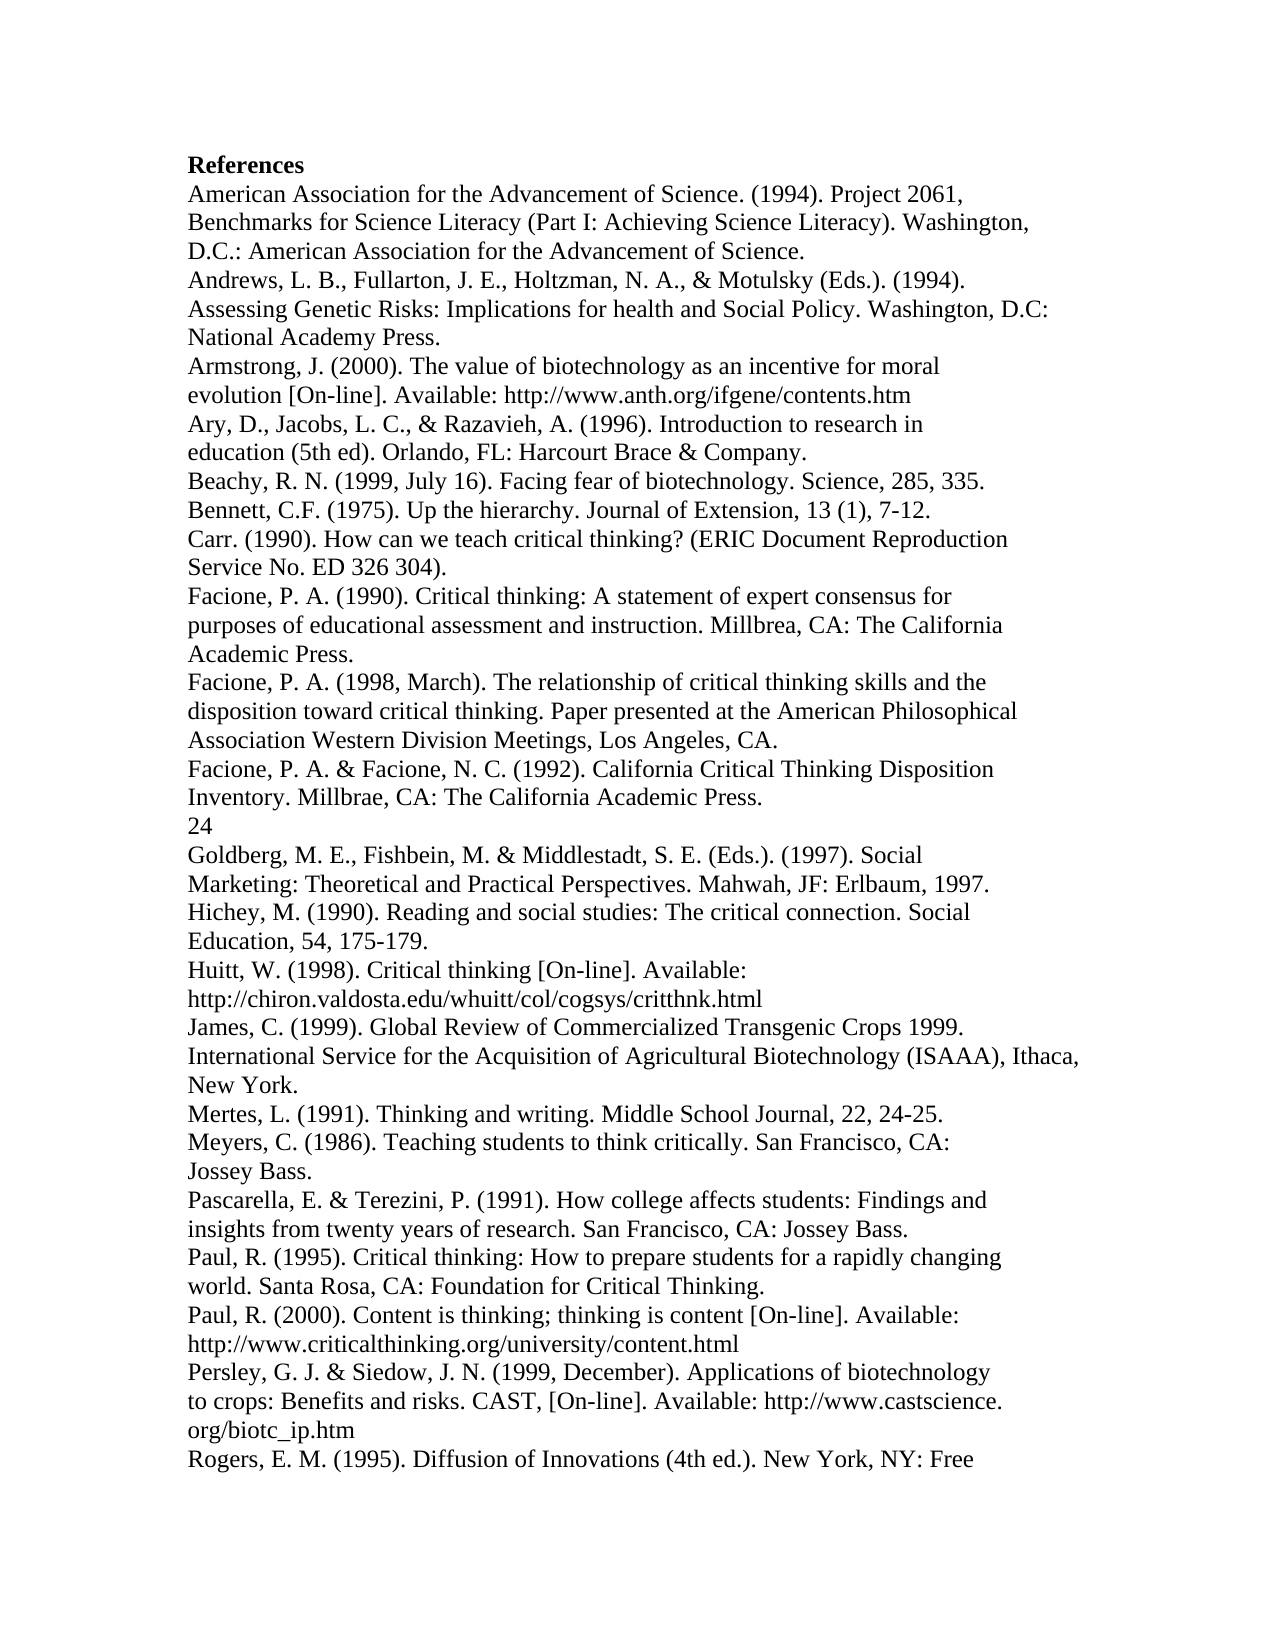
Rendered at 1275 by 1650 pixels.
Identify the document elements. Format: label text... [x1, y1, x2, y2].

text Rogers, E. M. (1995). Diffusion of Innovations (4th ed.). New York, NY: Free [187, 1444, 1087, 1472]
text Inventory. Millbrae, CA: The California Academic Press. [187, 782, 1087, 811]
text org/biotc_ip.htm [187, 1415, 1087, 1444]
text Huitt, W. (1998). Critical thinking [On-line]. Available: [187, 955, 1087, 984]
text Association Western Division Meetings, Los Angeles, CA. [187, 725, 1087, 754]
text Paul, R. (1995). Critical thinking: How to prepare students for a rapidly changing [187, 1242, 1087, 1271]
text disposition toward critical thinking. Paper presented at the American Philosophical [187, 696, 1087, 725]
text Bennett, C.F. (1975). Up the hierarchy. Journal of Extension, 13 (1), 7-12. [187, 495, 1087, 524]
text American Association for the Advancement of Science. (1994). Project 2061, [187, 179, 1087, 207]
text Mertes, L. (1991). Thinking and writing. Middle School Journal, 22, 24-25. [187, 1099, 1087, 1127]
text Facione, P. A. (1998, March). The relationship of critical thinking skills and the [187, 667, 1087, 696]
text Paul, R. (2000). Content is thinking; thinking is content [On-line]. Available: [187, 1300, 1087, 1329]
text Facione, P. A. & Facione, N. C. (1992). California Critical Thinking Disposition [187, 754, 1087, 782]
text purposes of educational assessment and instruction. Millbrea, CA: The California [187, 610, 1087, 639]
text http://www.criticalthinking.org/university/content.html [187, 1329, 1087, 1357]
text evolution [On-line]. Available: http://www.anth.org/ifgene/contents.htm [187, 380, 1087, 409]
text References [187, 150, 1087, 179]
text Facione, P. A. (1990). Critical thinking: A statement of expert consensus for [187, 581, 1087, 610]
text Meyers, C. (1986). Teaching students to think critically. San Francisco, CA: [187, 1127, 1087, 1156]
text Service No. ED 326 304). [187, 552, 1087, 581]
text education (5th ed). Orlando, FL: Harcourt Brace & Company. [187, 437, 1087, 466]
text Academic Press. [187, 639, 1087, 667]
text New York. [187, 1070, 1087, 1099]
text Andrews, L. B., Fullarton, J. E., Holtzman, N. A., & Motulsky (Eds.). (1994). [187, 265, 1087, 294]
text Education, 54, 175-179. [187, 926, 1087, 955]
text Benchmarks for Science Literacy (Part I: Achieving Science Literacy). Washington, [187, 207, 1087, 236]
text Jossey Bass. [187, 1156, 1087, 1185]
text Assessing Genetic Risks: Implications for health and Social Policy. Washington, D.C: [187, 294, 1087, 322]
text insights from twenty years of research. San Francisco, CA: Jossey Bass. [187, 1214, 1087, 1242]
text Beachy, R. N. (1999, July 16). Facing fear of biotechnology. Science, 285, 335. [187, 466, 1087, 495]
text Persley, G. J. & Siedow, J. N. (1999, December). Applications of biotechnology [187, 1357, 1087, 1386]
text Ary, D., Jacobs, L. C., & Razavieh, A. (1996). Introduction to research in [187, 409, 1087, 437]
text Armstrong, J. (2000). The value of biotechnology as an incentive for moral [187, 351, 1087, 380]
text James, C. (1999). Global Review of Commercialized Transgenic Crops 1999. [187, 1012, 1087, 1041]
text International Service for the Acquisition of Agricultural Biotechnology (ISAAA), Ithaca, [187, 1041, 1087, 1070]
text world. Santa Rosa, CA: Foundation for Critical Thinking. [187, 1271, 1087, 1300]
text Goldberg, M. E., Fishbein, M. & Middlestadt, S. E. (Eds.). (1997). Social [187, 840, 1087, 869]
text http://chiron.valdosta.edu/whuitt/col/cogsys/critthnk.html [187, 984, 1087, 1012]
text Carr. (1990). How can we teach critical thinking? (ERIC Document Reproduction [187, 524, 1087, 552]
text to crops: Benefits and risks. CAST, [On-line]. Available: http://www.castscience. [187, 1386, 1087, 1415]
text Marketing: Theoretical and Practical Perspectives. Mahwah, JF: Erlbaum, 1997. [187, 869, 1087, 897]
text Pascarella, E. & Terezini, P. (1991). How college affects students: Findings and [187, 1185, 1087, 1214]
text D.C.: American Association for the Advancement of Science. [187, 236, 1087, 265]
text National Academy Press. [187, 322, 1087, 351]
text Hichey, M. (1990). Reading and social studies: The critical connection. Social [187, 897, 1087, 926]
text 24 [187, 811, 1087, 840]
